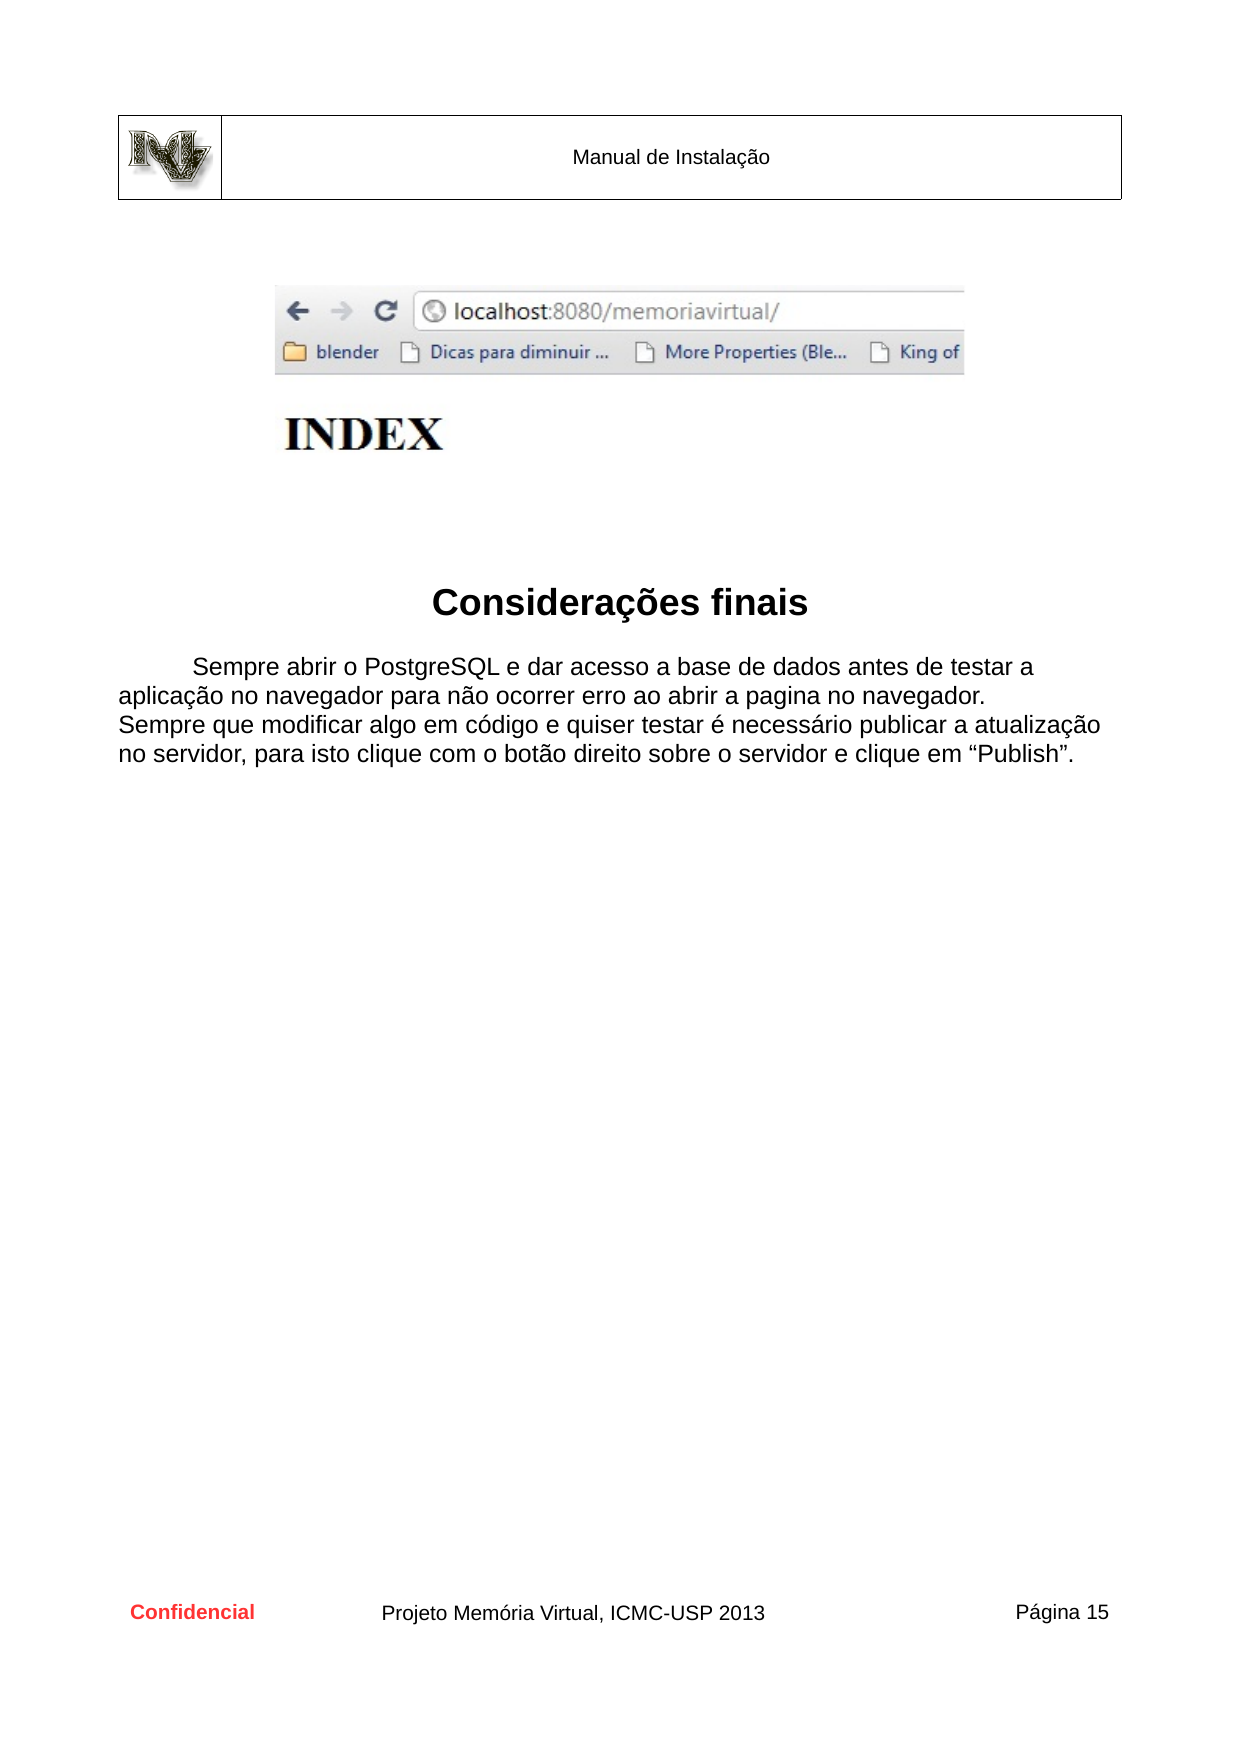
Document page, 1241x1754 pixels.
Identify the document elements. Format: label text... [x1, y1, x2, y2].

text Sempre que modificar algo em código e quiser testar é necessário publicar a atualização no servidor, para isto clique com o botão direito sobre o servidor e clique em “Publish”. [118, 710, 1122, 767]
picture [274, 285, 966, 495]
subtitle Considerações finais [118, 581, 1122, 624]
picture [123, 118, 214, 194]
text Sempre abrir o PostgreSQL e dar acesso a base de dados antes de testar a aplicação no navegador para não ocorrer erro ao abrir a pagina no navegador. [118, 652, 1122, 710]
